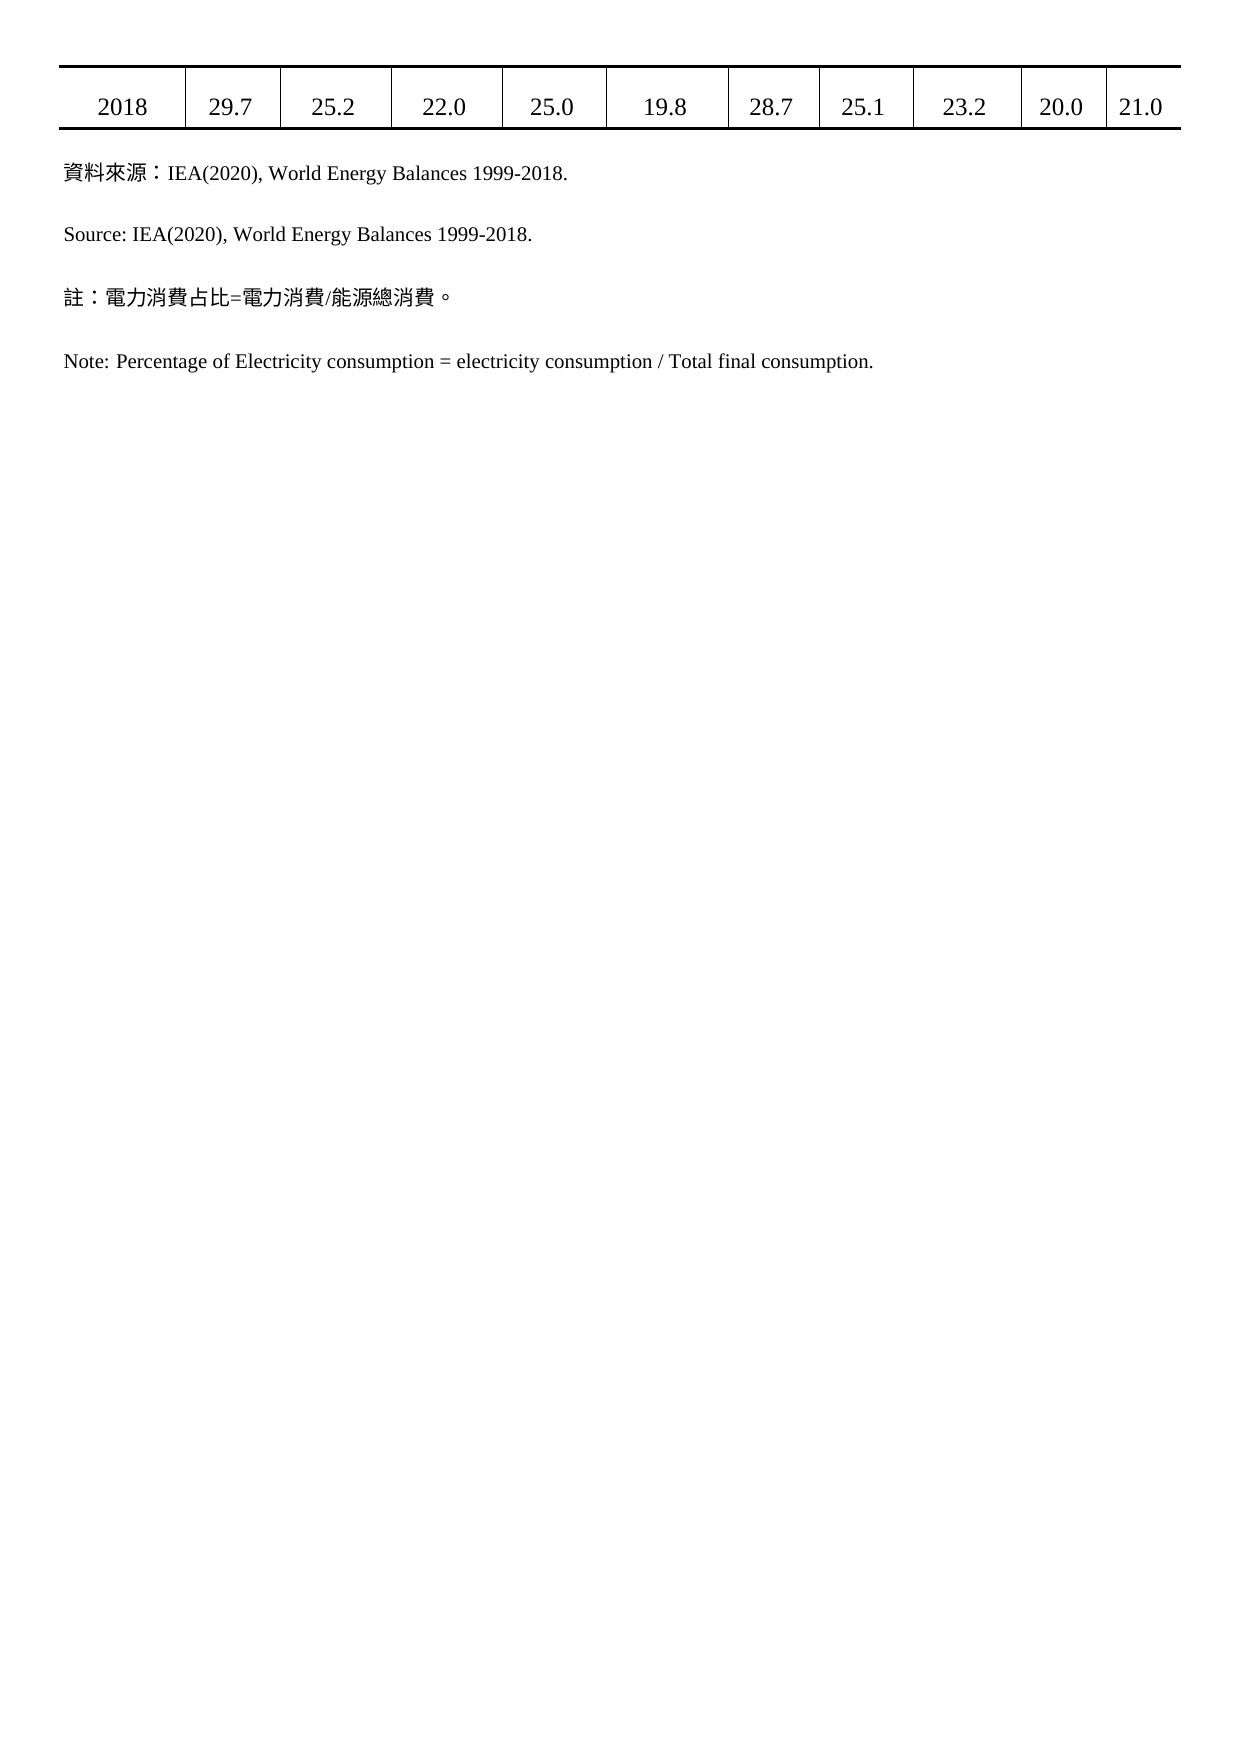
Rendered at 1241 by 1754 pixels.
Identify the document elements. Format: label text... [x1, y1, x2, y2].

table_cell 2018 [59, 68, 185, 127]
table_cell 25.2 [281, 68, 391, 127]
table_cell 22.0 [392, 68, 502, 127]
table_cell 25.0 [503, 68, 606, 127]
table_cell 25.1 [820, 68, 913, 127]
table_header 資料來源：IEA(2020), World Energy Balances 1999-2018. [60, 130, 1240, 193]
table_cell 23.2 [914, 68, 1021, 127]
table_cell 20.0 [1022, 68, 1106, 127]
table_cell Source: IEA(2020), World Energy Balances 1999-2018. [60, 193, 1240, 255]
table_cell 19.8 [607, 68, 728, 127]
table_cell Note: Percentage of Electricity consumption = electricity consumption / Total final consumption. [60, 318, 1240, 380]
table_cell 註：電力消費占比=電力消費/能源總消費。 [60, 255, 1240, 318]
table_cell 21.0 [1107, 68, 1181, 127]
table_cell 28.7 [729, 68, 819, 127]
table_cell 29.7 [186, 68, 280, 127]
